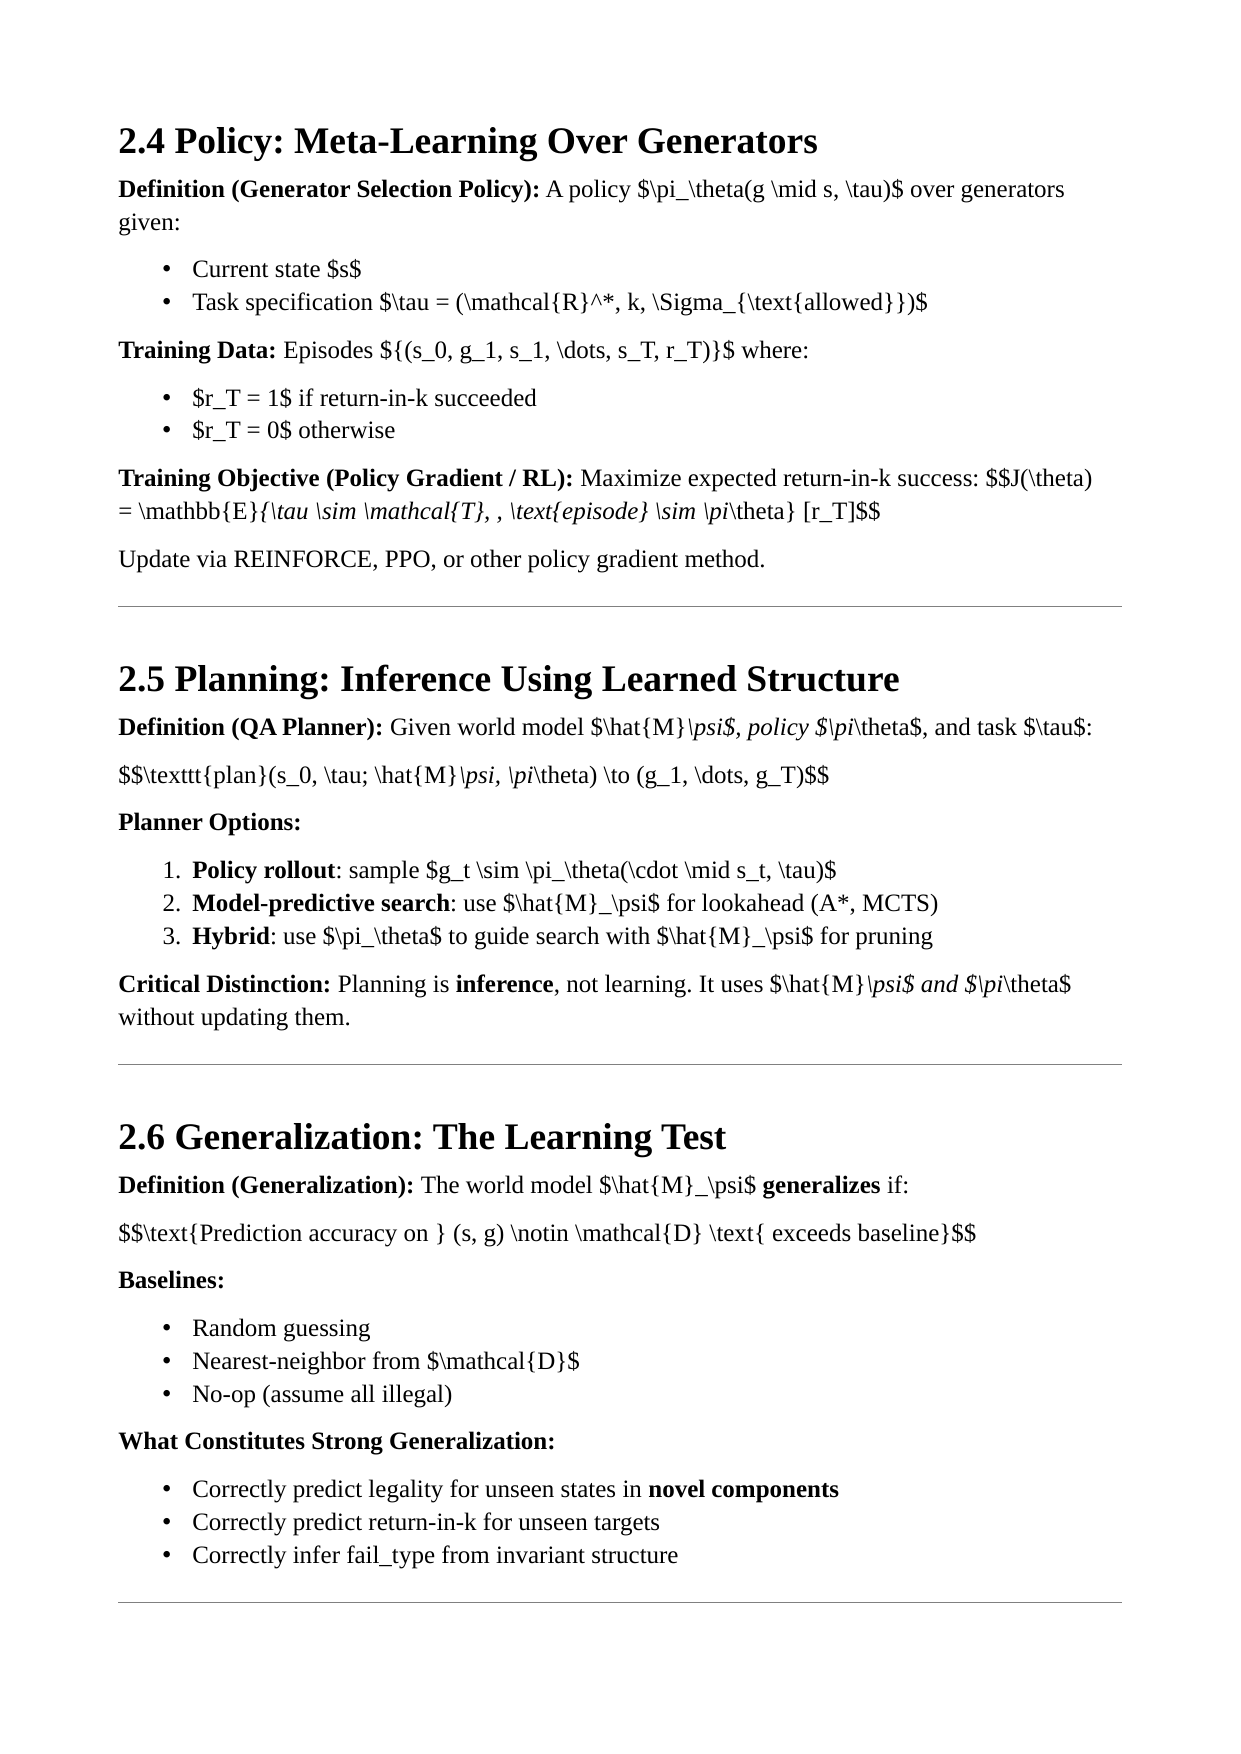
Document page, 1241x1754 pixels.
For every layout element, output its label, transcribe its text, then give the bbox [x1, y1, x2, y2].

text Planner Options: [118, 807, 1122, 836]
list Model-predictive search: use $\hat{M}_\psi$ for lookahead (A*, MCTS) [162, 888, 1122, 917]
text What Constitutes Strong Generalization: [118, 1426, 1122, 1455]
text Definition (QA Planner): Given world model $\hat{M}\psi$, policy $\pi\theta$, and task $\tau$: [118, 712, 1122, 741]
text $$\texttt{plan}(s_0, \tau; \hat{M}\psi, \pi\theta) \to (g_1, \dots, g_T)$$ [118, 760, 1122, 788]
list $r_T = 1$ if return-in-k succeeded [162, 383, 1122, 411]
text Training Data: Episodes ${(s_0, g_1, s_1, \dots, s_T, r_T)}$ where: [118, 335, 1122, 364]
list Correctly predict return-in-k for unseen targets [162, 1507, 1122, 1536]
list Current state $s$ [162, 254, 1122, 283]
text Critical Distinction: Planning is inference, not learning. It uses $\hat{M}\psi$ and $\pi\theta$ without updating them. [118, 969, 1122, 1030]
list Task specification $\tau = (\mathcal{R}^*, k, \Sigma_{\text{allowed}})$ [162, 287, 1122, 316]
text Baselines: [118, 1265, 1122, 1294]
list No-op (assume all illegal) [162, 1379, 1122, 1408]
list Policy rollout: sample $g_t \sim \pi_\theta(\cdot \mid s_t, \tau)$ [162, 855, 1122, 884]
text Definition (Generalization): The world model $\hat{M}_\psi$ generalizes if: [118, 1170, 1122, 1199]
list Correctly infer fail_type from invariant structure [162, 1540, 1122, 1569]
list Correctly predict legality for unseen states in novel components [162, 1474, 1122, 1503]
subtitle 2.5 Planning: Inference Using Learned Structure [118, 657, 1122, 700]
list Hybrid: use $\pi_\theta$ to guide search with $\hat{M}_\psi$ for pruning [162, 921, 1122, 950]
list Random guessing [162, 1313, 1122, 1342]
subtitle 2.4 Policy: Meta-Learning Over Generators [118, 118, 1122, 161]
text Update via REINFORCE, PPO, or other policy gradient method. [118, 544, 1122, 573]
text Definition (Generator Selection Policy): A policy $\pi_\theta(g \mid s, \tau)$ over generators given: [118, 174, 1122, 236]
text $$\text{Prediction accuracy on } (s, g) \notin \mathcal{D} \text{ exceeds baseline}$$ [118, 1218, 1122, 1246]
list $r_T = 0$ otherwise [162, 416, 1122, 444]
subtitle 2.6 Generalization: The Learning Test [118, 1114, 1122, 1157]
text Training Objective (Policy Gradient / RL): Maximize expected return-in-k success: $$J(\theta) = \mathbb{E}{\tau \sim \mathcal{T}, , \text{episode} \sim \pi\theta} [r_T]$$ [118, 463, 1122, 525]
list Nearest-neighbor from $\mathcal{D}$ [162, 1346, 1122, 1374]
